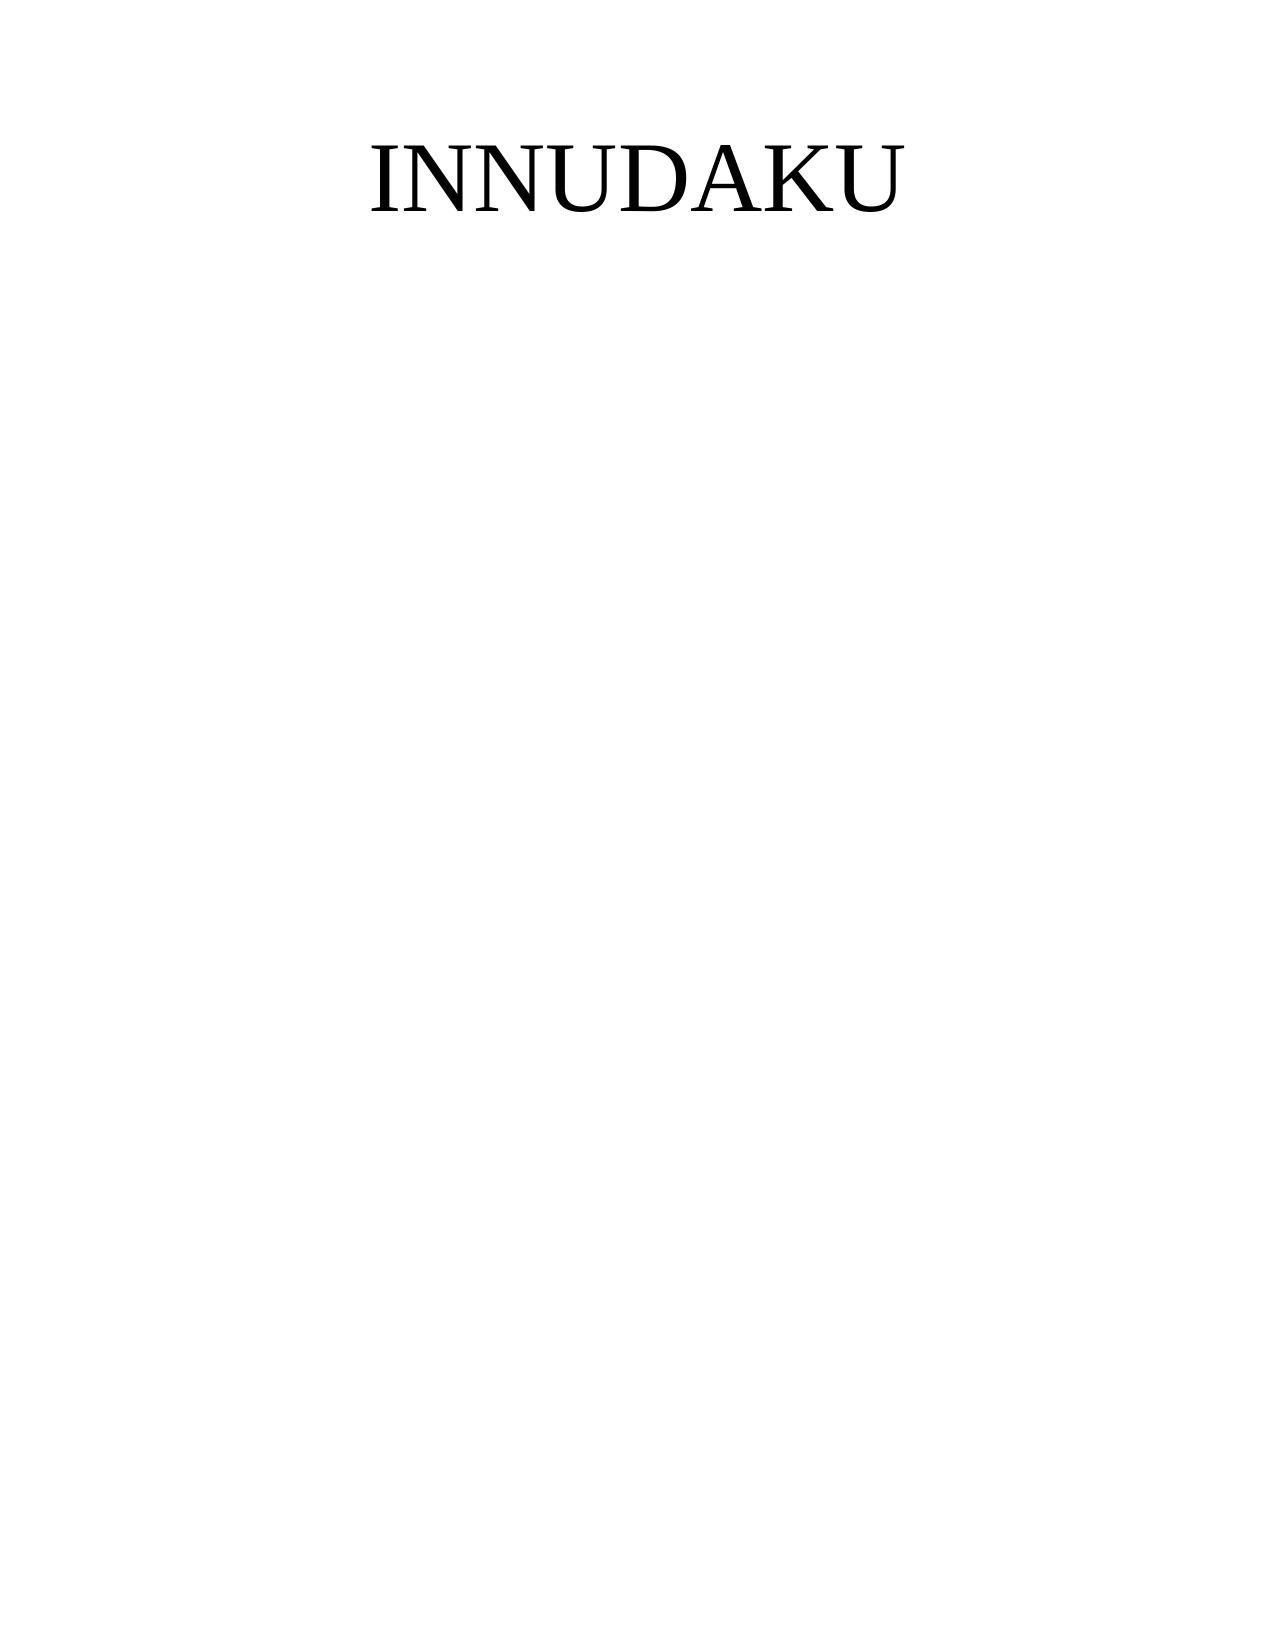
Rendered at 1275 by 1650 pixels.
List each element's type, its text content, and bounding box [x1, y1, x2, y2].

text INNUDAKU [118, 118, 1157, 233]
